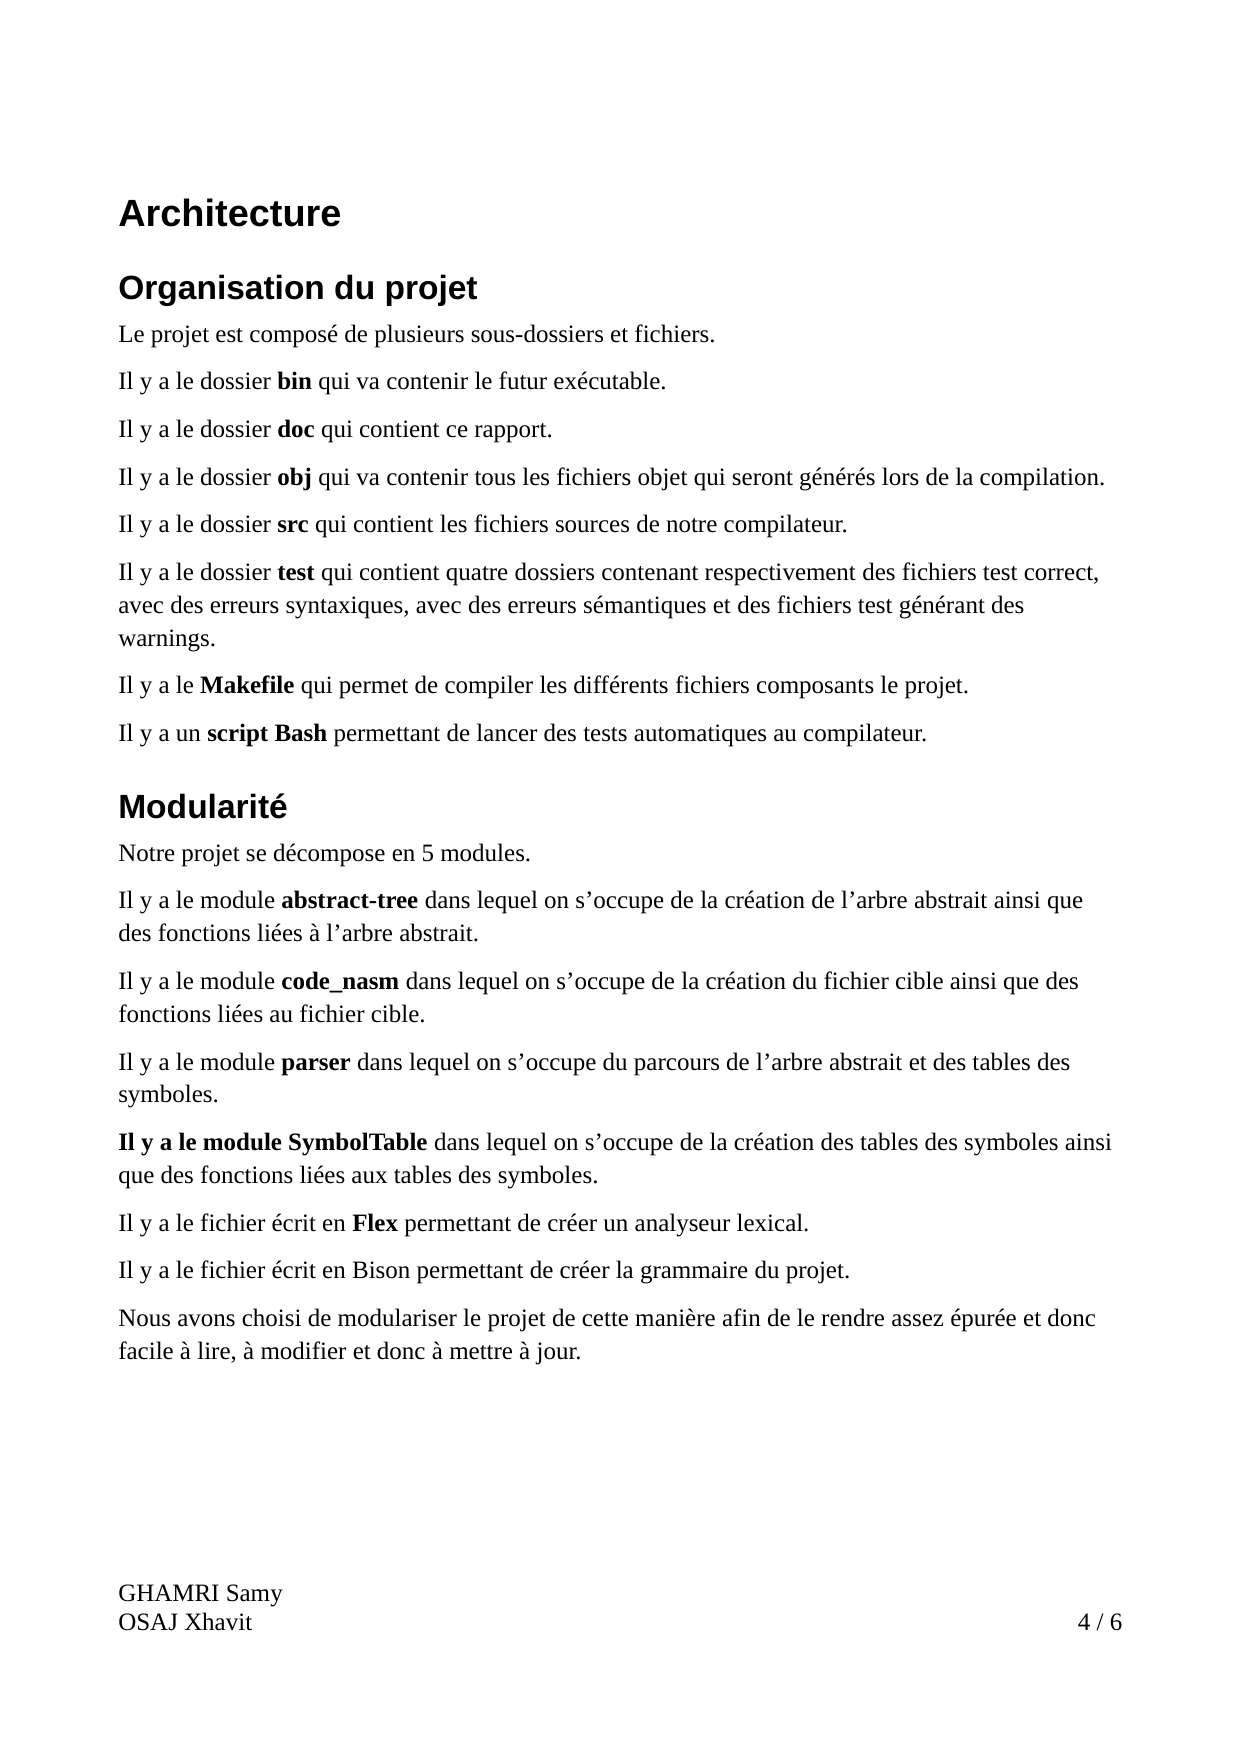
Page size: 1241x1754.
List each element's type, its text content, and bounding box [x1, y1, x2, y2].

text Il y a le dossier obj qui va contenir tous les fichiers objet qui seront générés lors de la compilation. [118, 462, 1122, 490]
text Il y a le dossier doc qui contient ce rapport. [118, 414, 1122, 443]
text Nous avons choisi de modulariser le projet de cette manière afin de le rendre assez épurée et donc facile à lire, à modifier et donc à mettre à jour. [118, 1303, 1122, 1365]
text Il y a le module code_nasm dans lequel on s’occupe de la création du fichier cible ainsi que des fonctions liées au fichier cible. [118, 966, 1122, 1028]
text Il y a le dossier bin qui va contenir le futur exécutable. [118, 366, 1122, 395]
text Il y a le fichier écrit en Bison permettant de créer la grammaire du projet. [118, 1255, 1122, 1284]
subtitle Modularité [118, 787, 1122, 825]
text Il y a un script Bash permettant de lancer des tests automatiques au compilateur. [118, 718, 1122, 747]
text Il y a le dossier src qui contient les fichiers sources de notre compilateur. [118, 509, 1122, 538]
text Il y a le module parser dans lequel on s’occupe du parcours de l’arbre abstrait et des tables des symboles. [118, 1047, 1122, 1108]
text Il y a le module SymbolTable dans lequel on s’occupe de la création des tables des symboles ainsi que des fonctions liées aux tables des symboles. [118, 1127, 1122, 1189]
text Il y a le fichier écrit en Flex permettant de créer un analyseur lexical. [118, 1208, 1122, 1237]
text Le projet est composé de plusieurs sous-dossiers et fichiers. [118, 319, 1122, 348]
subtitle Architecture [118, 191, 1122, 234]
text Il y a le Makefile qui permet de compiler les différents fichiers composants le projet. [118, 671, 1122, 699]
text Il y a le dossier test qui contient quatre dossiers contenant respectivement des fichiers test correct, avec des erreurs syntaxiques, avec des erreurs sémantiques et des fichiers test générant des warnings. [118, 557, 1122, 652]
subtitle Organisation du projet [118, 268, 1122, 306]
text Notre projet se décompose en 5 modules. [118, 838, 1122, 866]
text Il y a le module abstract-tree dans lequel on s’occupe de la création de l’arbre abstrait ainsi que des fonctions liées à l’arbre abstrait. [118, 885, 1122, 947]
